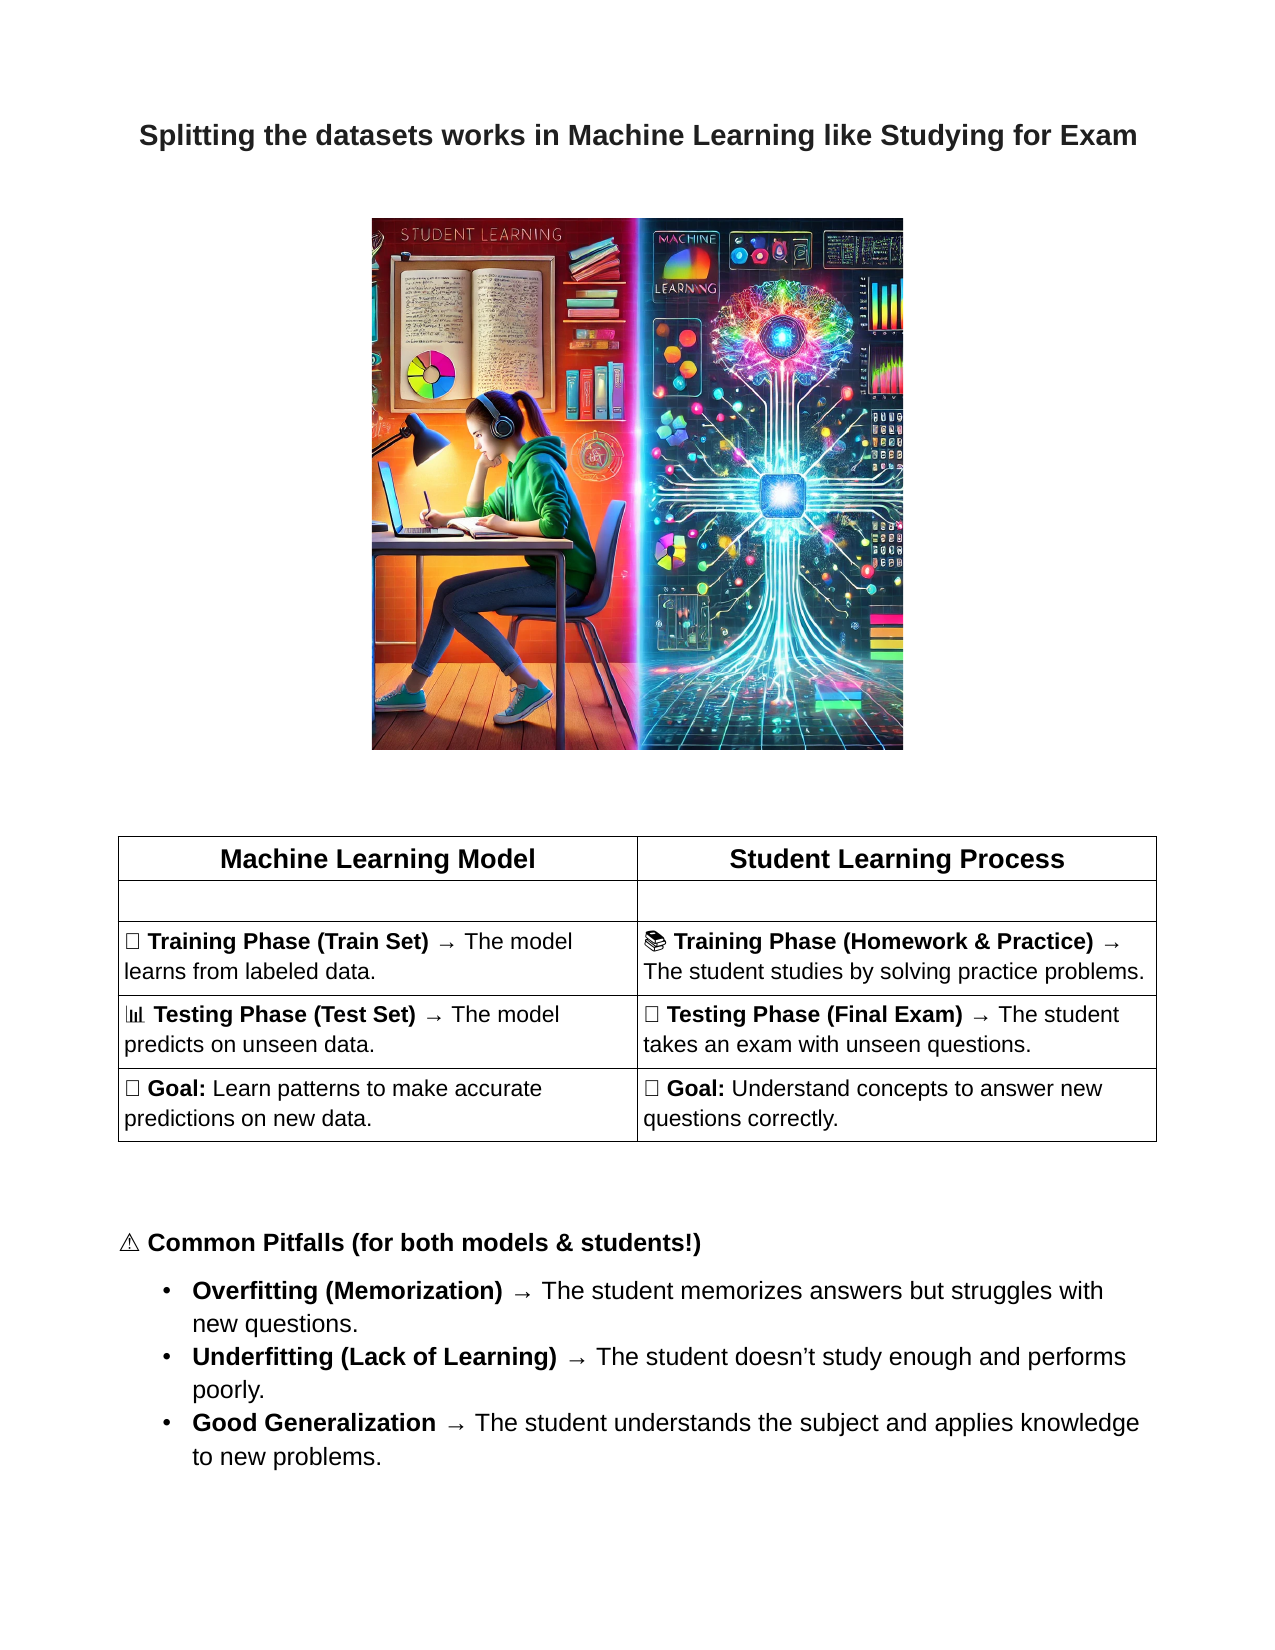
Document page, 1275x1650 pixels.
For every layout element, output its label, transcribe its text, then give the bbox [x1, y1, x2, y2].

table_cell 🎯 Goal: Understand concepts to answer new questions correctly. [638, 1069, 1156, 1141]
table_cell 📊 Testing Phase (Test Set) → The model predicts on unseen data. [119, 996, 637, 1068]
table_cell [119, 881, 637, 921]
text Splitting the datasets works in Machine Learning like Studying for Exam [118, 118, 1157, 152]
picture [371, 218, 904, 750]
table_cell [638, 881, 1156, 921]
list Overfitting (Memorization) → The student memorizes answers but struggles with new questions. [162, 1276, 1157, 1338]
table_cell 📚 Training Phase (Homework & Practice) → The student studies by solving practice problems. [638, 922, 1156, 994]
table_cell 📝 Testing Phase (Final Exam) → The student takes an exam with unseen questions. [638, 996, 1156, 1068]
table_header Student Learning Process [638, 837, 1156, 880]
list Underfitting (Lack of Learning) → The student doesn’t study enough and performs poorly. [162, 1342, 1157, 1404]
text ⚠️ Common Pitfalls (for both models & students!) [118, 1228, 1157, 1257]
table_cell 🎯 Goal: Learn patterns to make accurate predictions on new data. [119, 1069, 637, 1141]
table_header Machine Learning Model [119, 837, 637, 880]
list Good Generalization → The student understands the subject and applies knowledge to new problems. [162, 1408, 1157, 1470]
table_cell 🔢 Training Phase (Train Set) → The model learns from labeled data. [119, 922, 637, 994]
